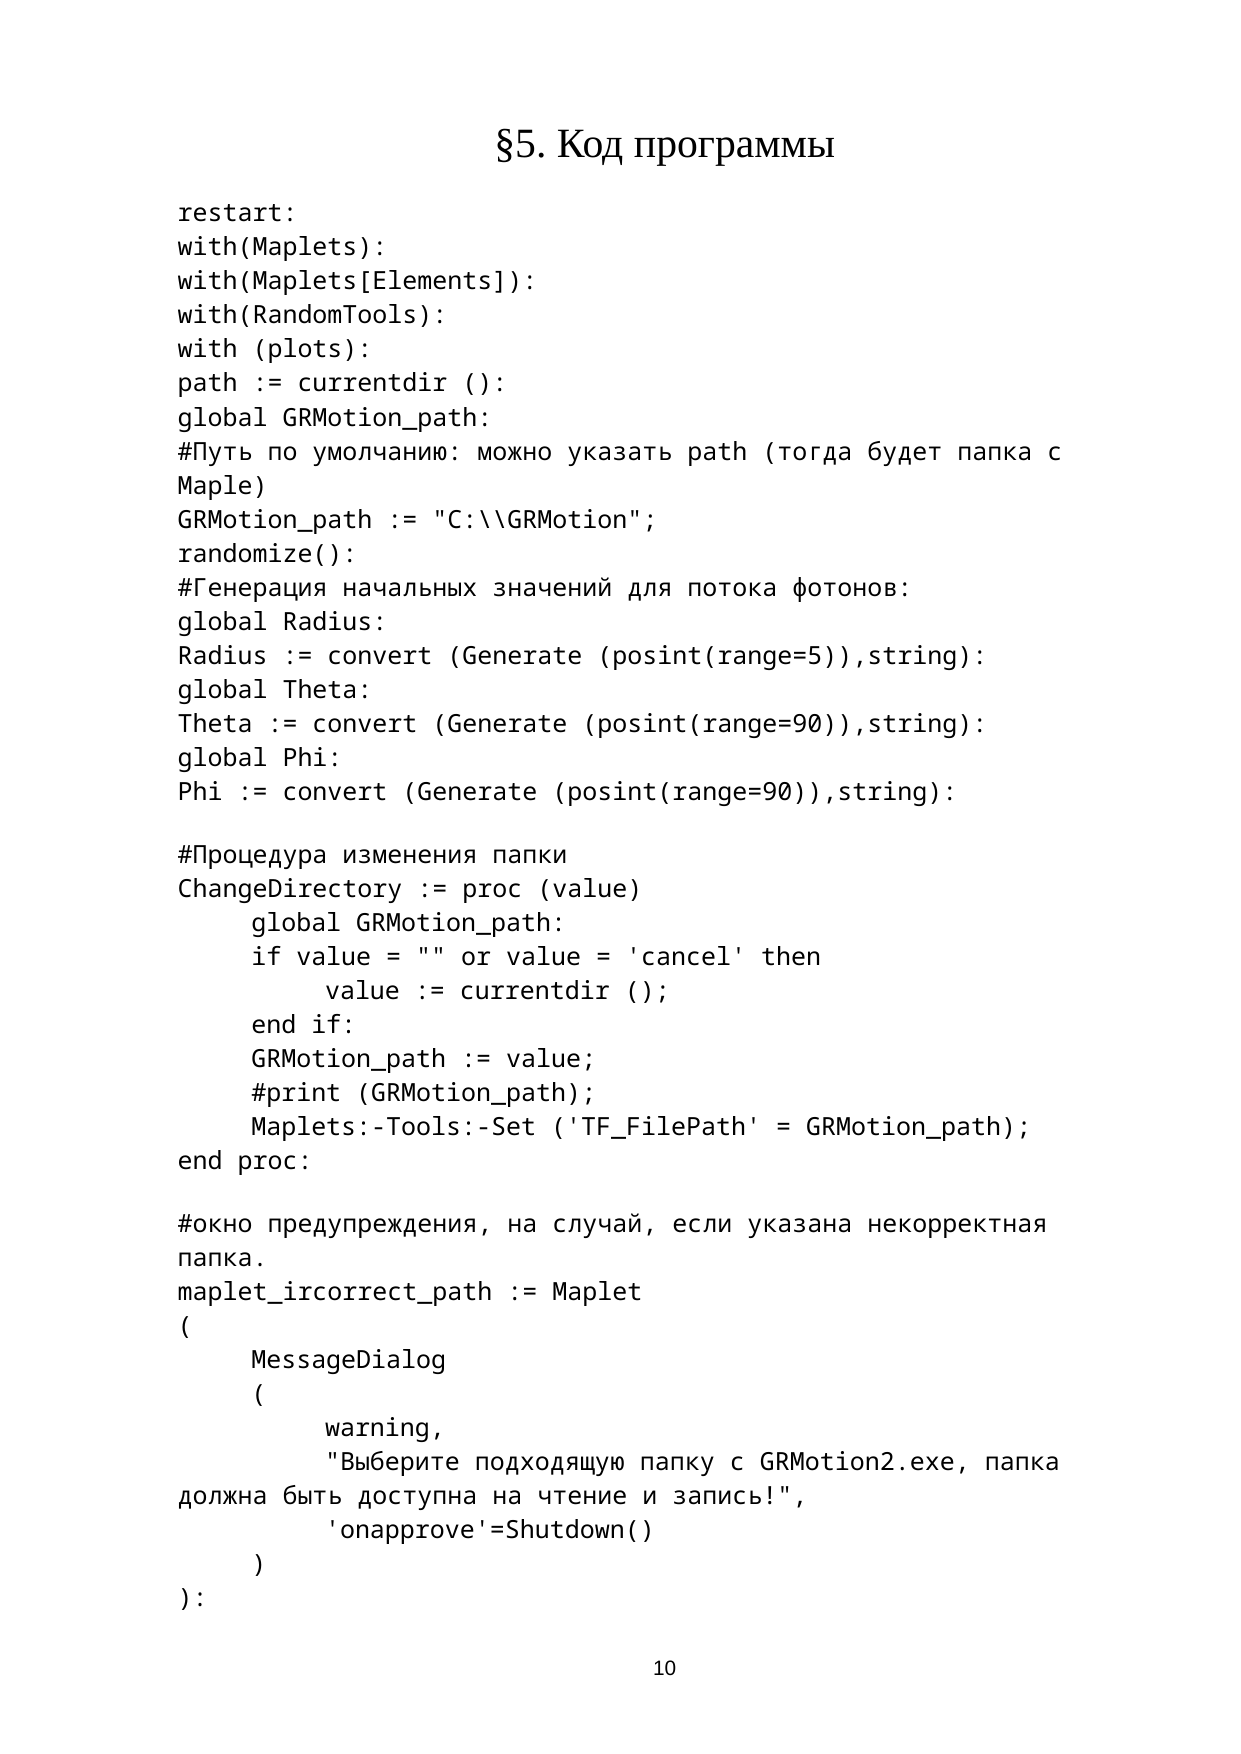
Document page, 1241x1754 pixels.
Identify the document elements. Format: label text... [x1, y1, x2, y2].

text Radius := convert (Generate (posint(range=5)),string): [177, 638, 1152, 672]
text Phi := convert (Generate (posint(range=90)),string): [177, 774, 1152, 808]
text ( [177, 1308, 1152, 1342]
text #Генерация начальных значений для потока фотонов: [177, 569, 1152, 603]
text "Выберите подходящую папку с GRMotion2.exe, папка должна быть доступна на чтение и запись!", [177, 1444, 1152, 1512]
text global GRMotion_path: [177, 904, 1152, 938]
text restart: [177, 195, 1152, 229]
text GRMotion_path := "C:\\GRMotion"; [177, 501, 1152, 535]
text global Phi: [177, 740, 1152, 774]
text with(RandomTools): [177, 297, 1152, 331]
text end if: [177, 1007, 1152, 1041]
text with (plots): [177, 331, 1152, 365]
text GRMotion_path := value; [177, 1041, 1152, 1075]
text MessageDialog [177, 1342, 1152, 1376]
text randomize(): [177, 535, 1152, 569]
text ) [177, 1546, 1152, 1580]
text §5. Код программы [177, 118, 1152, 166]
text global Theta: [177, 672, 1152, 706]
text 'onapprove'=Shutdown() [177, 1512, 1152, 1546]
text Theta := convert (Generate (posint(range=90)),string): [177, 706, 1152, 740]
text if value = "" or value = 'cancel' then [177, 938, 1152, 973]
text Maplets:-Tools:-Set ('TF_FilePath' = GRMotion_path); [177, 1109, 1152, 1143]
text global Radius: [177, 603, 1152, 638]
text #Путь по умолчанию: можно указать path (тогда будет папка с Maple) [177, 433, 1152, 501]
text #print (GRMotion_path); [177, 1075, 1152, 1109]
text end proc: [177, 1143, 1152, 1177]
text with(Maplets[Elements]): [177, 263, 1152, 297]
text maplet_ircorrect_path := Maplet [177, 1273, 1152, 1308]
text warning, [177, 1410, 1152, 1444]
text global GRMotion_path: [177, 399, 1152, 433]
text #Процедура изменения папки [177, 836, 1152, 870]
text #окно предупреждения, на случай, если указана некорректная папка. [177, 1205, 1152, 1273]
text ( [177, 1376, 1152, 1410]
text ): [177, 1580, 1152, 1614]
text path := currentdir (): [177, 365, 1152, 399]
text with(Maplets): [177, 229, 1152, 263]
text value := currentdir (); [177, 973, 1152, 1007]
text ChangeDirectory := proc (value) [177, 870, 1152, 904]
